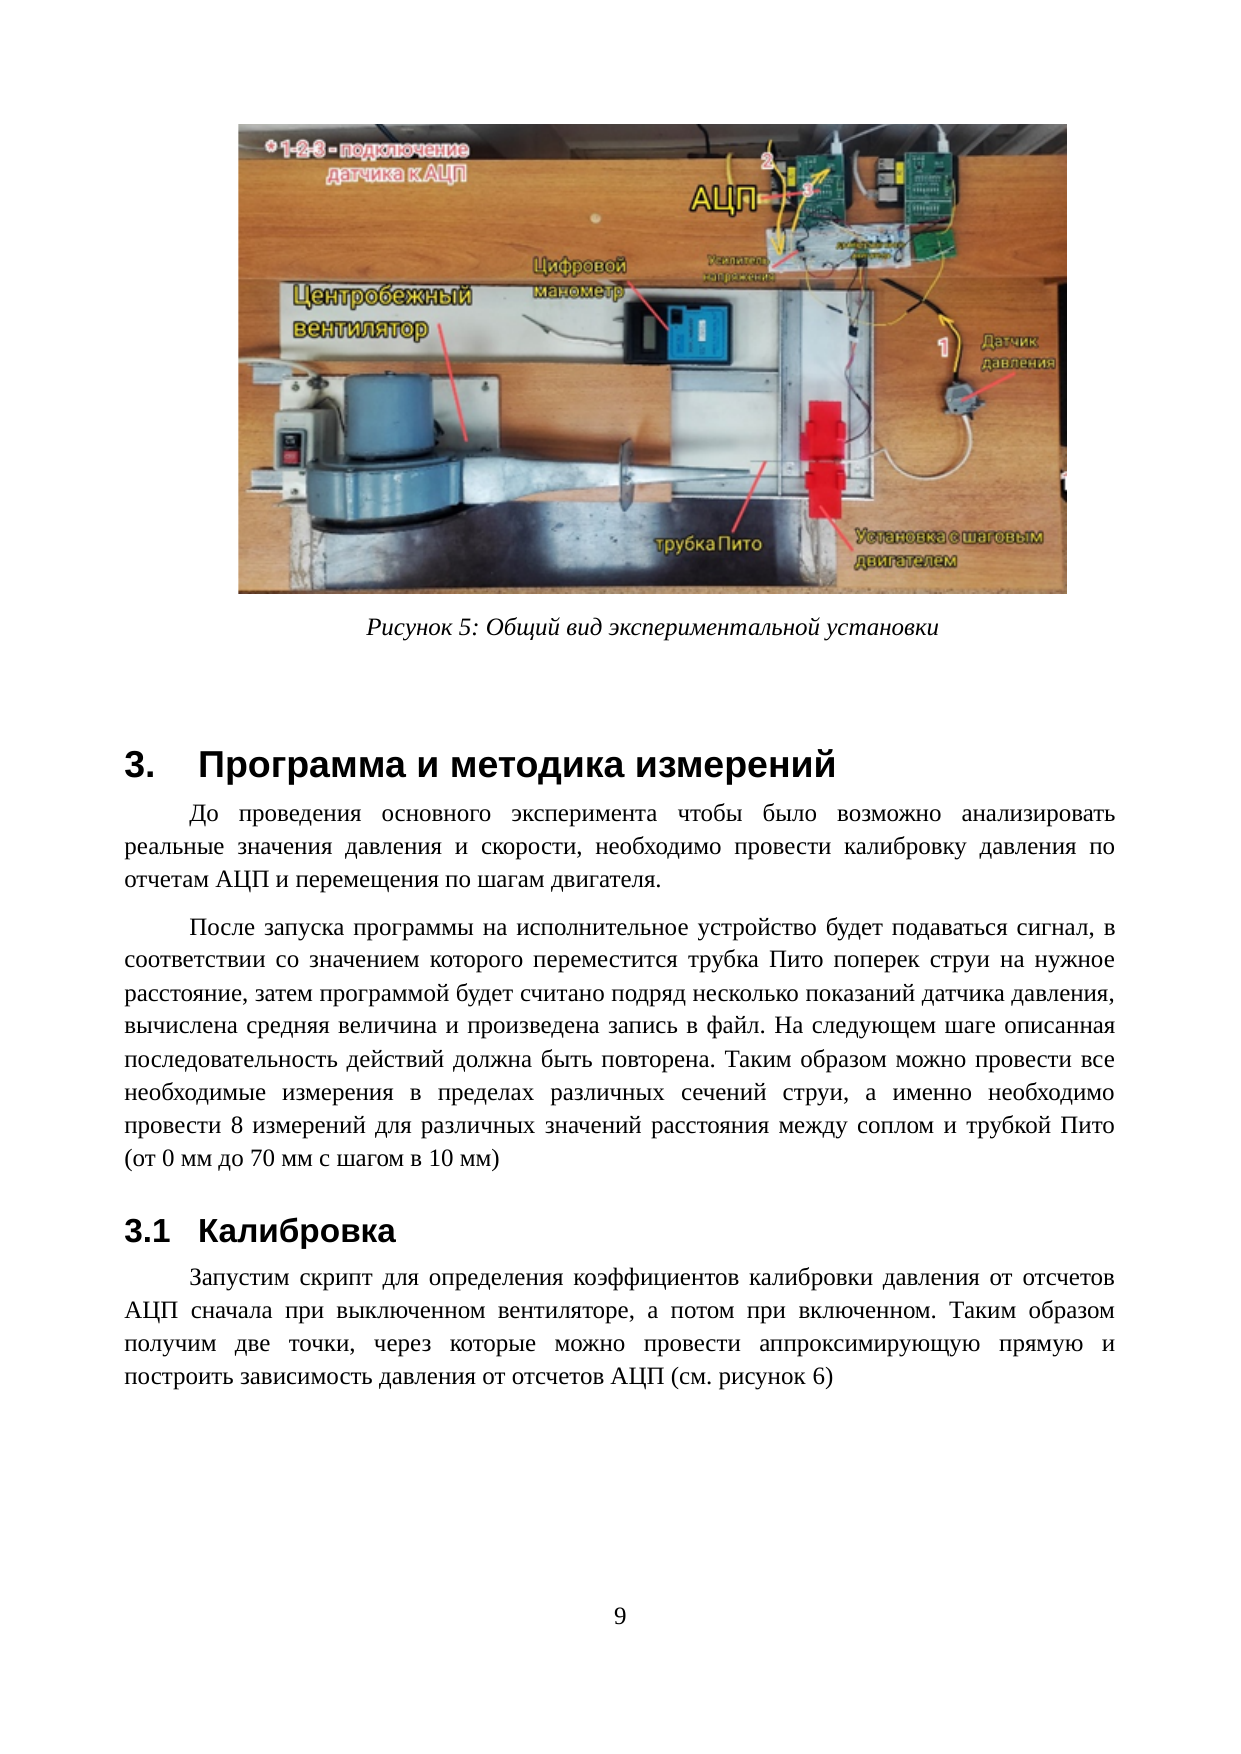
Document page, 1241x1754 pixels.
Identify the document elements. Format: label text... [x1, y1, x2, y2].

subtitle Программа и методика измерений [124, 742, 1116, 785]
text До проведения основного эксперимента чтобы было возможно анализировать реальные значения давления и скорости, необходимо провести калибровку давления по отчетам АЦП и перемещения по шагам двигателя. [124, 798, 1116, 893]
text Рисунок 5: Общий вид экспериментальной установки [124, 612, 1116, 641]
text Запустим скрипт для определения коэффициентов калибровки давления от отсчетов АЦП сначала при выключенном вентиляторе, а потом при включенном. Таким образом получим две точки, через которые можно провести аппроксимирующую прямую и построить зависимость давления от отсчетов АЦП (см. рисунок 6) [124, 1262, 1116, 1390]
picture [238, 124, 1067, 594]
text После запуска программы на исполнительное устройство будет подаваться сигнал, в соответствии со значением которого переместится трубка Пито поперек струи на нужное расстояние, затем программой будет считано подряд несколько показаний датчика давления, вычислена средняя величина и произведена запись в файл. На следующем шаге описанная последовательность действий должна быть повторена. Таким образом можно провести все необходимые измерения в пределах различных сечений струи, а именно необходимо провести 8 измерений для различных значений расстояния между соплом и трубкой Пито (от 0 мм до 70 мм с шагом в 10 мм) [124, 912, 1116, 1171]
subtitle Калибровка [124, 1211, 1116, 1249]
